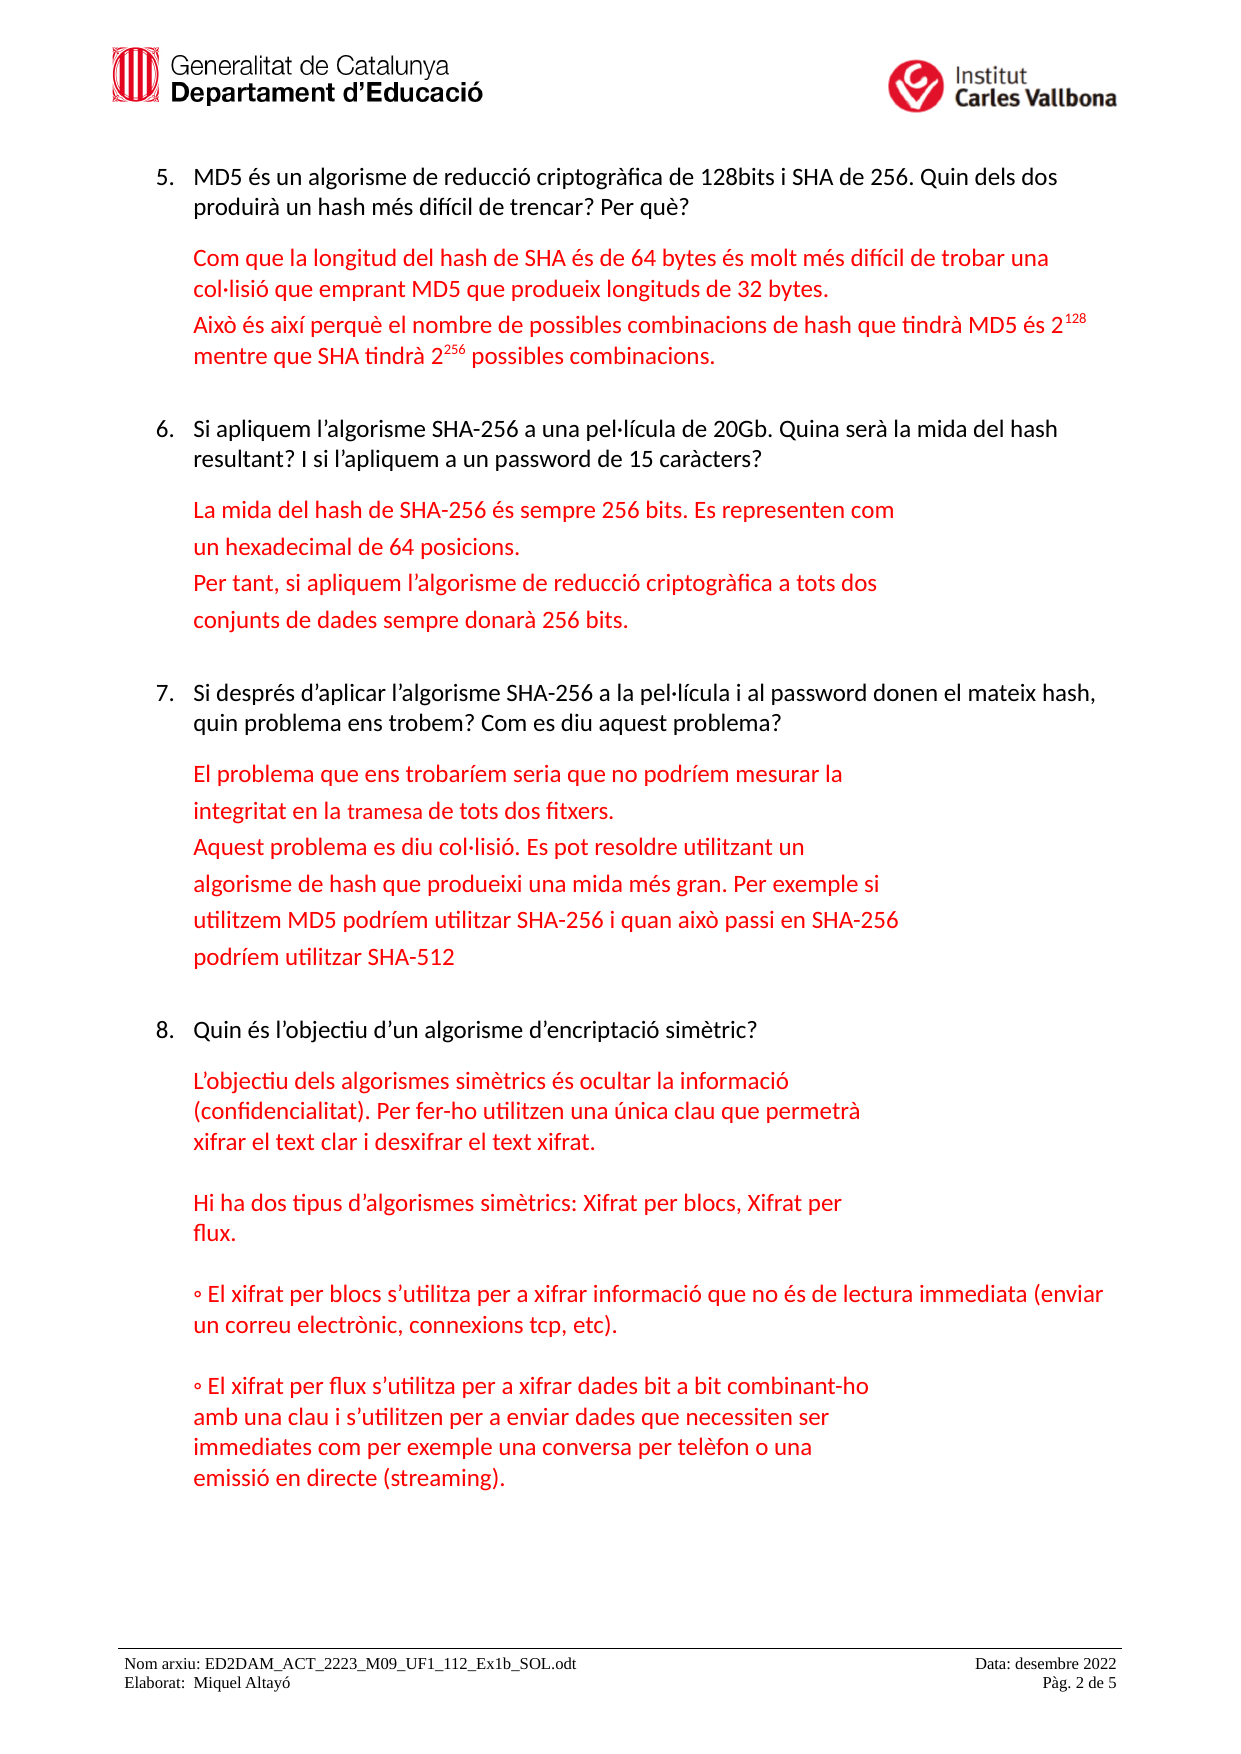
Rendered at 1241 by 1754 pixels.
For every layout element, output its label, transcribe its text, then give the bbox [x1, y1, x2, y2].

list flux. [193, 1218, 1122, 1248]
list L’objectiu dels algorismes simètrics és ocultar la informació [193, 1065, 1122, 1096]
list Aquest problema es diu col·lisió. Es pot resoldre utilitzant un [193, 832, 1122, 862]
list xifrar el text clar i desxifrar el text xifrat. [193, 1126, 1122, 1157]
list ◦ El xifrat per flux s’utilitza per a xifrar dades bit a bit combinant-ho [193, 1370, 1122, 1401]
list podríem utilitzar SHA-512 [193, 941, 1122, 971]
list integritat en la tramesa de tots dos fitxers. [193, 795, 1122, 826]
list Hi ha dos tipus d’algorismes simètrics: Xifrat per blocs, Xifrat per [193, 1187, 1122, 1218]
list (confidencialitat). Per fer-ho utilitzen una única clau que permetrà [193, 1096, 1122, 1126]
list Si després d’aplicar l’algorisme SHA-256 a la pel·lícula i al password donen el mateix hash, quin problema ens trobem? Com es diu aquest problema? [156, 677, 1122, 738]
picture [886, 56, 1128, 115]
list Si apliquem l’algorisme SHA-256 a una pel·lícula de 20Gb. Quina serà la mida del hash resultant? I si l’apliquem a un password de 15 caràcters? [156, 413, 1122, 474]
list El problema que ens trobaríem seria que no podríem mesurar la [193, 759, 1122, 789]
list emissió en directe (streaming). [193, 1462, 1122, 1492]
list immediates com per exemple una conversa per telèfon o una [193, 1431, 1122, 1462]
picture [112, 46, 510, 109]
list un hexadecimal de 64 posicions. [193, 531, 1122, 562]
list ◦ El xifrat per blocs s’utilitza per a xifrar informació que no és de lectura immediata (enviar un correu electrònic, connexions tcp, etc). [193, 1279, 1122, 1340]
list algorisme de hash que produeixi una mida més gran. Per exemple si [193, 868, 1122, 898]
list Això és així perquè el nombre de possibles combinacions de hash que tindrà MD5 és 2128 mentre que SHA tindrà 2256 possibles combinacions. [193, 309, 1122, 371]
list MD5 és un algorisme de reducció criptogràfica de 128bits i SHA de 256. Quin dels dos produirà un hash més difícil de trencar? Per què? [156, 161, 1122, 222]
list utilitzem MD5 podríem utilitzar SHA-256 i quan això passi en SHA-256 [193, 904, 1122, 935]
list Com que la longitud del hash de SHA és de 64 bytes és molt més difícil de trobar una col·lisió que emprant MD5 que produeix longituds de 32 bytes. [193, 243, 1122, 304]
list amb una clau i s’utilitzen per a enviar dades que necessiten ser [193, 1401, 1122, 1431]
list La mida del hash de SHA-256 és sempre 256 bits. Es representen com [193, 495, 1122, 525]
list conjunts de dades sempre donarà 256 bits. [193, 604, 1122, 634]
list Quin és l’objectiu d’un algorisme d’encriptació simètric? [156, 1014, 1122, 1044]
list Per tant, si apliquem l’algorisme de reducció criptogràfica a tots dos [193, 568, 1122, 598]
